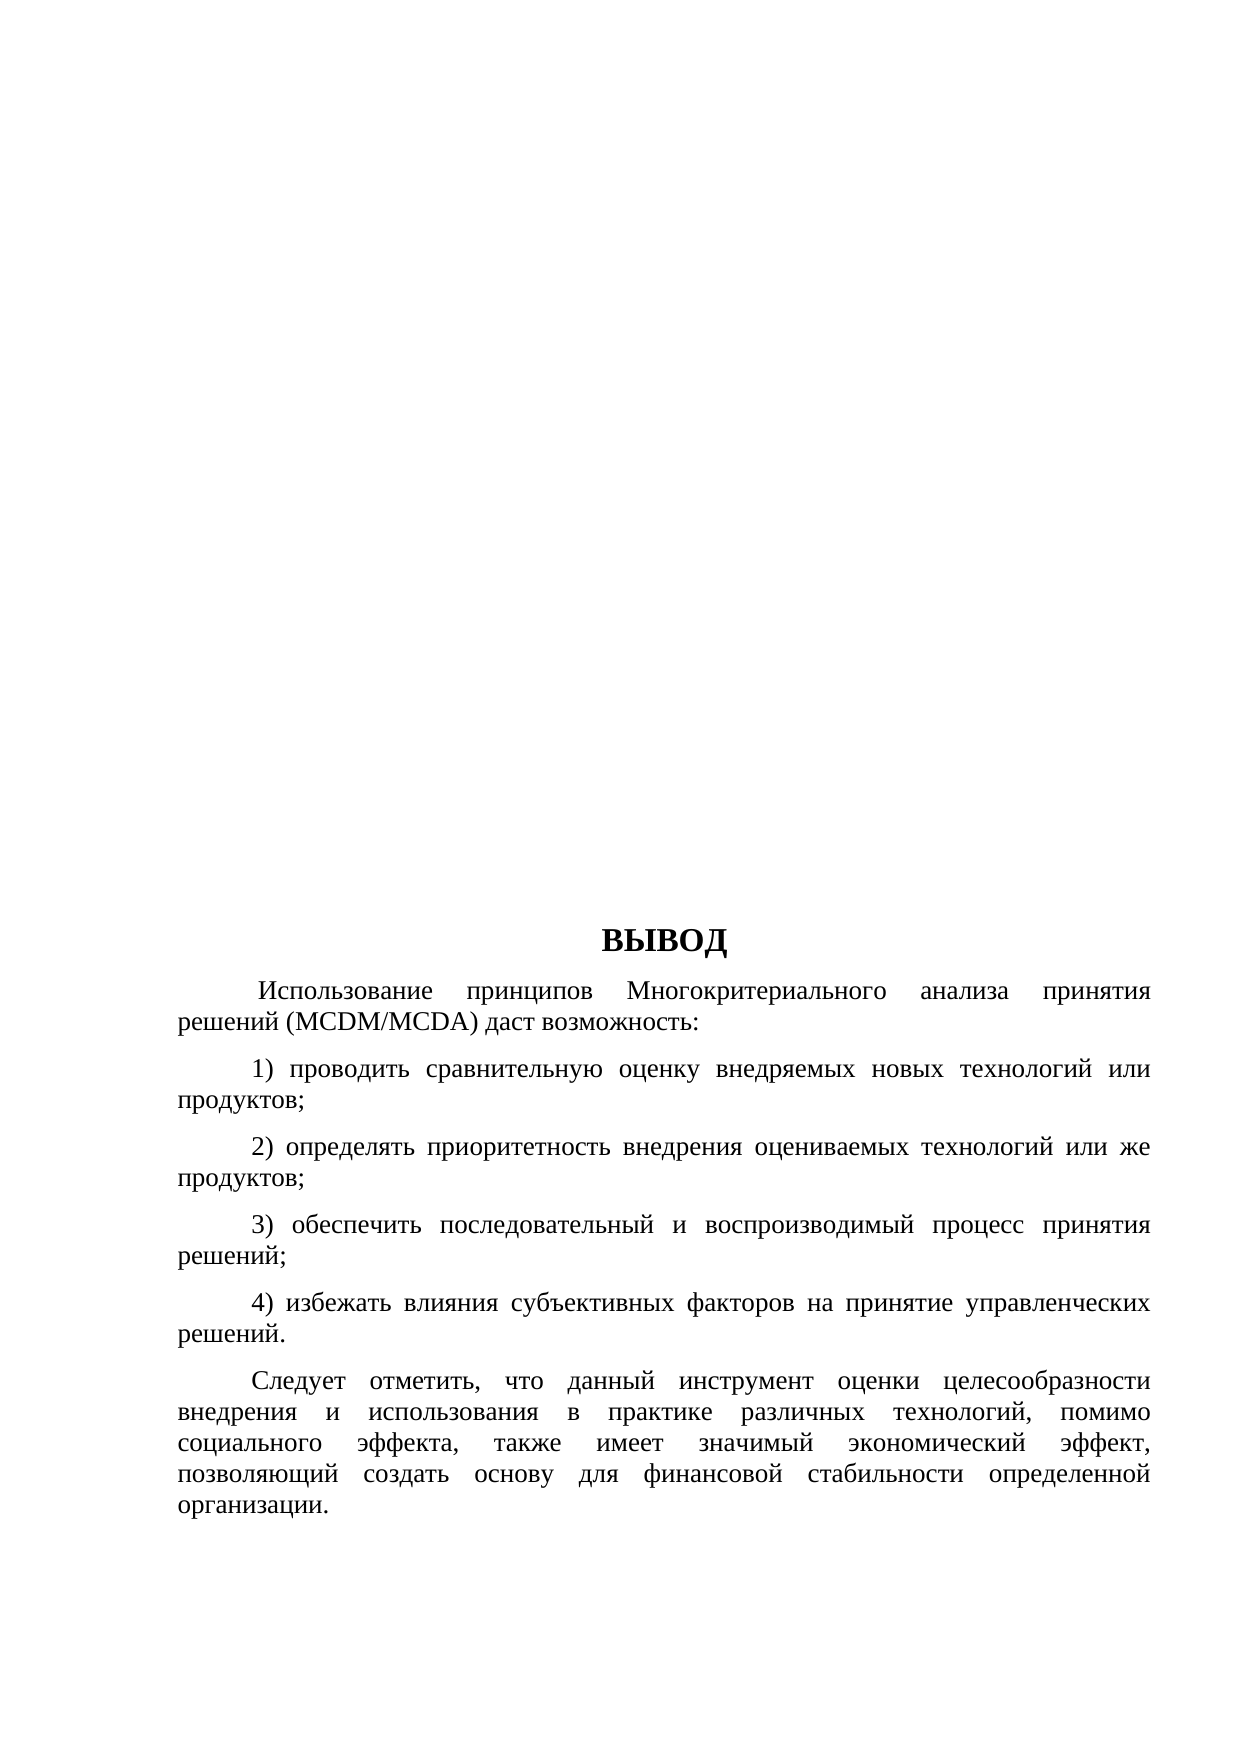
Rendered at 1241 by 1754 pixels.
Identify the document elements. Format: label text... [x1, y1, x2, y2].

text Следует отметить, что данный инструмент оценки целесообразности внедрения и использования в практике различных технологий, помимо социального эффекта, также имеет значимый экономический эффект, позволяющий создать основу для финансовой стабильности определенной организации. [177, 1364, 1152, 1520]
text 3) обеспечить последовательный и воспроизводимый процесс принятия решений; [177, 1208, 1152, 1270]
text ВЫВОД [177, 920, 1152, 959]
text 2) определять приоритетность внедрения оцениваемых технологий или же продуктов; [177, 1130, 1152, 1192]
text Использование принципов Многокритериального анализа принятия решений (MCDM/MCDA) даст возможность: [177, 974, 1152, 1037]
text 1) проводить сравнительную оценку внедряемых новых технологий или продуктов; [177, 1052, 1152, 1114]
text 4) избежать влияния субъективных факторов на принятие управленческих решений. [177, 1286, 1152, 1348]
